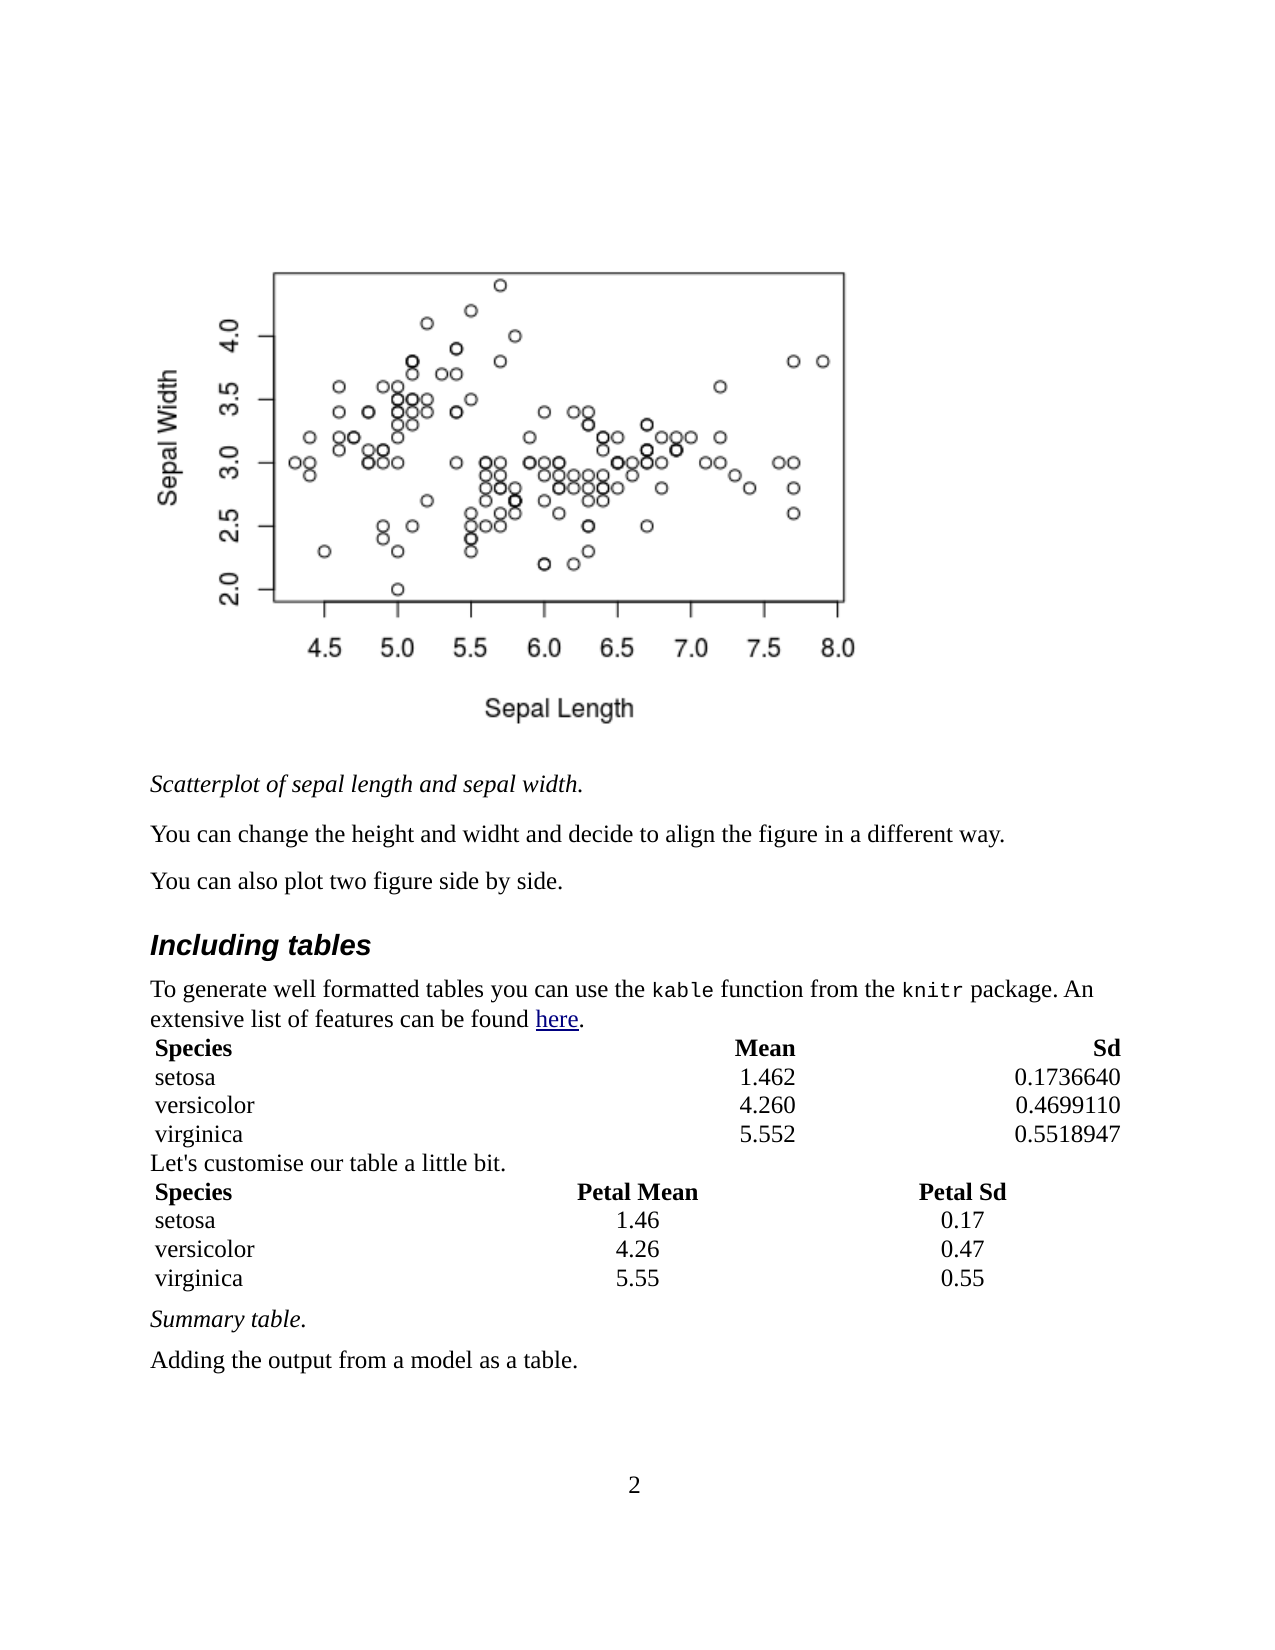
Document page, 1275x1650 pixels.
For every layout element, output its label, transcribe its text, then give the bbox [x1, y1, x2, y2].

table_cell 4.26 [475, 1234, 800, 1263]
table_cell virginica [150, 1119, 475, 1148]
text You can change the height and widht and decide to align the figure in a different way. [150, 819, 1125, 848]
table_cell setosa [150, 1062, 475, 1090]
table_header Sd [800, 1033, 1125, 1062]
text To generate well formatted tables you can use the kable function from the knitr package. An extensive list of features can be found here. [150, 974, 1125, 1033]
text You can also plot two figure side by side. [150, 866, 1125, 894]
picture [150, 150, 908, 757]
table_cell virginica [150, 1263, 475, 1292]
text Scatterplot of sepal length and sepal width. [150, 769, 1125, 798]
table_cell versicolor [150, 1090, 475, 1119]
table_header Mean [475, 1033, 800, 1062]
text Summary table. [150, 1304, 1125, 1333]
table_cell 0.47 [800, 1234, 1125, 1263]
table_cell setosa [150, 1205, 475, 1234]
table_cell 0.4699110 [800, 1090, 1125, 1119]
table_cell 4.260 [475, 1090, 800, 1119]
table_cell 0.17 [800, 1205, 1125, 1234]
table_header Petal Mean [475, 1177, 800, 1205]
table_header Petal Sd [800, 1177, 1125, 1205]
table_cell 5.55 [475, 1263, 800, 1292]
text Adding the output from a model as a table. [150, 1345, 1125, 1374]
table_cell 0.1736640 [800, 1062, 1125, 1090]
text Let's customise our table a little bit. [150, 1148, 1125, 1177]
table_cell versicolor [150, 1234, 475, 1263]
table_cell 0.55 [800, 1263, 1125, 1292]
table_cell 5.552 [475, 1119, 800, 1148]
table_header Species [150, 1177, 475, 1205]
table_cell 1.46 [475, 1205, 800, 1234]
table_header Species [150, 1033, 475, 1062]
subtitle Including tables [150, 928, 1125, 962]
table_cell 0.5518947 [800, 1119, 1125, 1148]
table_cell 1.462 [475, 1062, 800, 1090]
